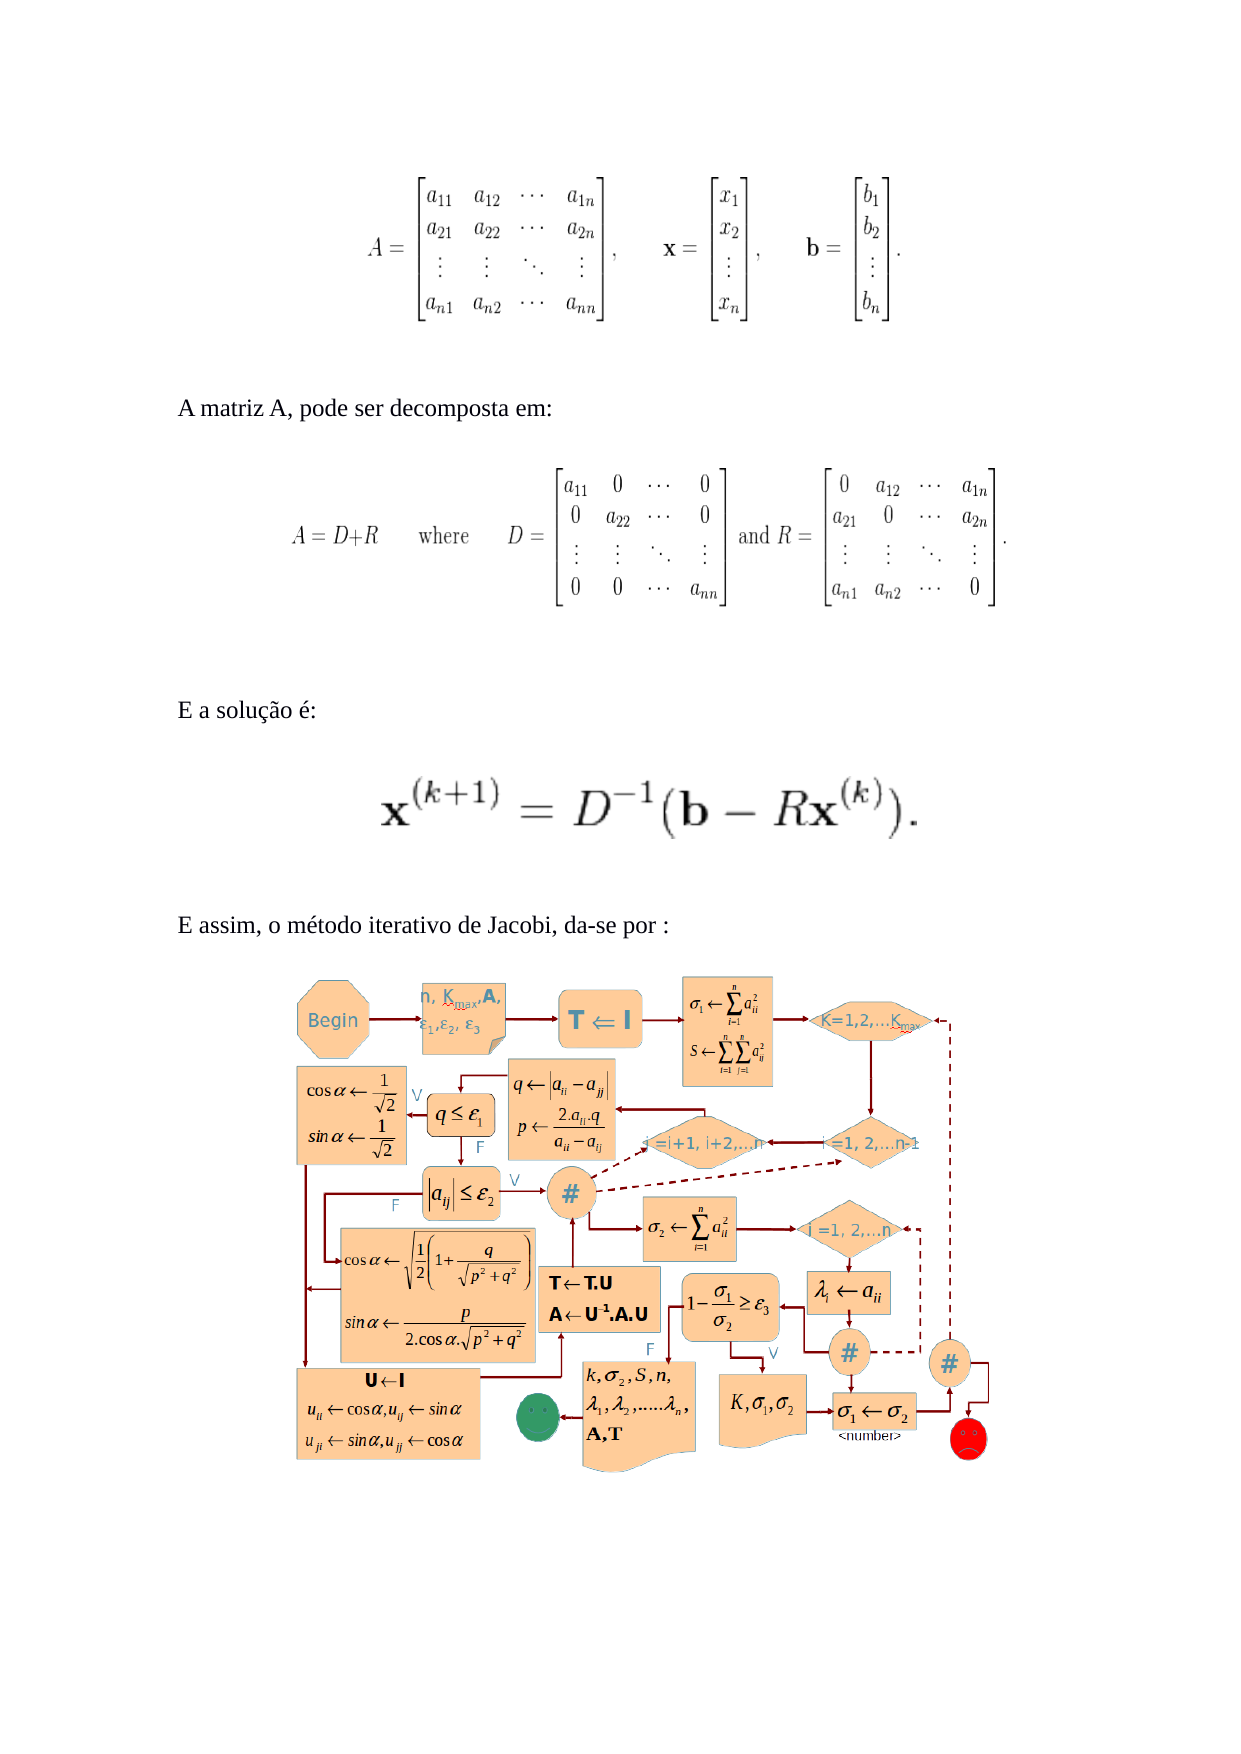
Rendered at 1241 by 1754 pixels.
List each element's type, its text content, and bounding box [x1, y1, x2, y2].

text E assim, o método iterativo de Jacobi, da-se por : [177, 910, 1122, 939]
text E a solução é: [177, 695, 1122, 723]
picture [381, 776, 917, 839]
picture [367, 177, 900, 323]
picture [296, 976, 989, 1473]
picture [291, 468, 1006, 608]
text A matriz A, pode ser decomposta em: [177, 393, 1122, 422]
